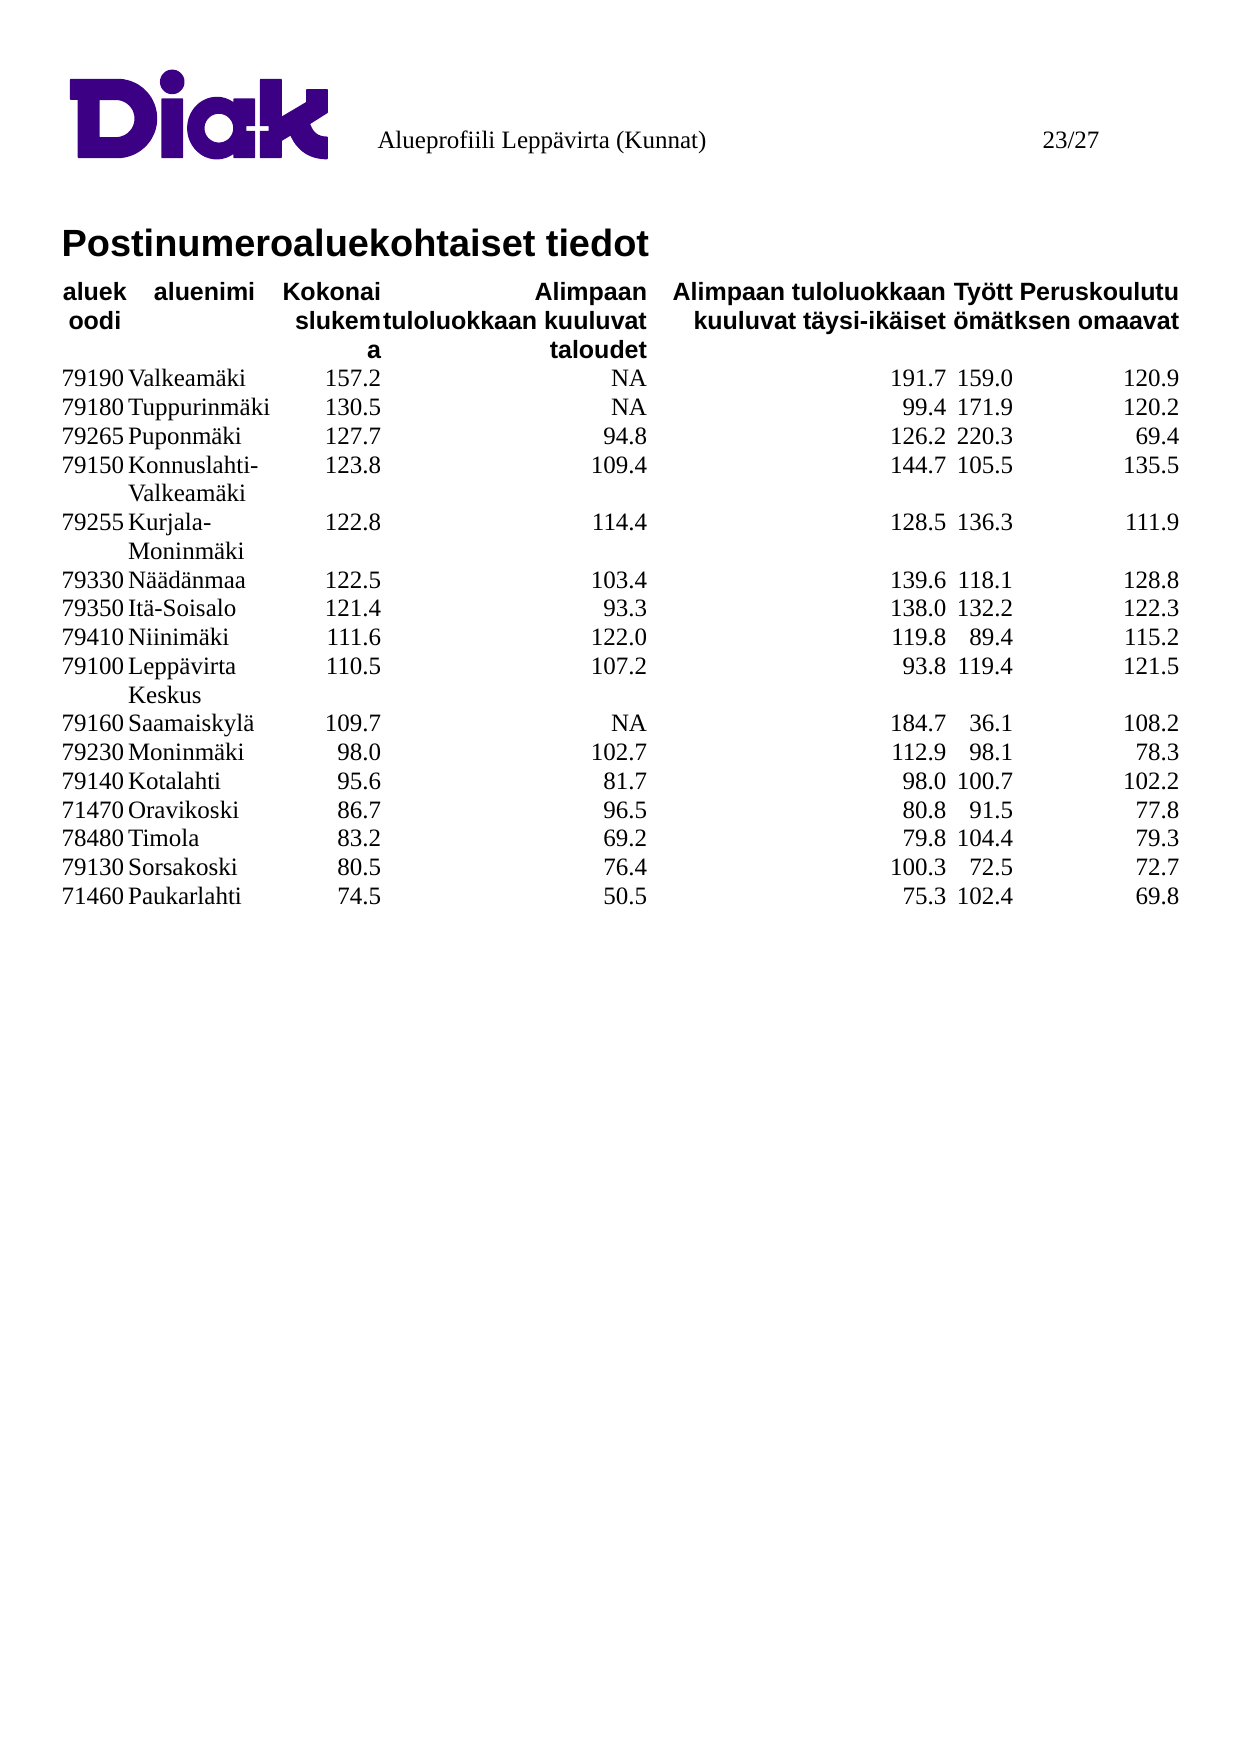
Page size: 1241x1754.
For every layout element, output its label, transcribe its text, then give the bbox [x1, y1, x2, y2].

table_cell 115.2 [1013, 622, 1179, 651]
table_cell 74.5 [281, 881, 381, 910]
table_cell NA [381, 709, 647, 737]
table_cell 89.4 [946, 622, 1013, 651]
table_cell 72.7 [1013, 852, 1179, 881]
table_cell 135.5 [1013, 450, 1179, 507]
table_cell 79160 [61, 709, 128, 737]
table_cell 79100 [61, 651, 128, 708]
table_header Työttömät [946, 277, 1013, 363]
table_cell 71460 [61, 881, 128, 910]
table_cell Paukarlahti [128, 881, 281, 910]
table_cell 122.3 [1013, 594, 1179, 622]
table_cell 69.4 [1013, 421, 1179, 450]
table_cell 108.2 [1013, 709, 1179, 737]
table_cell 79265 [61, 421, 128, 450]
table_cell 136.3 [946, 507, 1013, 565]
table_cell Oravikoski [128, 795, 281, 823]
table_cell 93.8 [647, 651, 946, 708]
table_cell 80.5 [281, 852, 381, 881]
table_cell 191.7 [647, 364, 946, 392]
table_cell 121.4 [281, 594, 381, 622]
table_cell 78480 [61, 824, 128, 852]
table_cell 118.1 [946, 565, 1013, 593]
table_header aluekoodi [61, 277, 128, 363]
table_cell Saamaiskylä [128, 709, 281, 737]
table_cell 102.2 [1013, 766, 1179, 795]
table_cell Näädänmaa [128, 565, 281, 593]
table_cell 119.4 [946, 651, 1013, 708]
table_cell Puponmäki [128, 421, 281, 450]
table_cell 105.5 [946, 450, 1013, 507]
table_cell 220.3 [946, 421, 1013, 450]
table_cell 79.3 [1013, 824, 1179, 852]
table_cell 144.7 [647, 450, 946, 507]
table_cell 99.4 [647, 392, 946, 421]
table_cell 119.8 [647, 622, 946, 651]
table_cell NA [381, 364, 647, 392]
table_cell Niinimäki [128, 622, 281, 651]
table_cell Konnuslahti-Valkeamäki [128, 450, 281, 507]
table_cell 50.5 [381, 881, 647, 910]
table_cell 128.8 [1013, 565, 1179, 593]
table_cell 79180 [61, 392, 128, 421]
table_cell 122.8 [281, 507, 381, 565]
table_cell 78.3 [1013, 737, 1179, 766]
table_cell 100.7 [946, 766, 1013, 795]
table_cell 86.7 [281, 795, 381, 823]
table_cell 139.6 [647, 565, 946, 593]
table_cell Tuppurinmäki [128, 392, 281, 421]
table_cell 94.8 [381, 421, 647, 450]
table_cell 122.5 [281, 565, 381, 593]
table_cell 123.8 [281, 450, 381, 507]
table_cell Valkeamäki [128, 364, 281, 392]
table_cell 79410 [61, 622, 128, 651]
table_cell 79.8 [647, 824, 946, 852]
table_cell 109.4 [381, 450, 647, 507]
table_cell 69.2 [381, 824, 647, 852]
table_cell 120.2 [1013, 392, 1179, 421]
table_cell 79190 [61, 364, 128, 392]
table_cell 71470 [61, 795, 128, 823]
table_header Alimpaan tuloluokkaan kuuluvat täysi-ikäiset [647, 277, 946, 363]
table_cell Kurjala-Moninmäki [128, 507, 281, 565]
table_cell 111.6 [281, 622, 381, 651]
table_cell 83.2 [281, 824, 381, 852]
table_cell 91.5 [946, 795, 1013, 823]
table_cell 77.8 [1013, 795, 1179, 823]
table_cell 79140 [61, 766, 128, 795]
table_cell 159.0 [946, 364, 1013, 392]
table_cell 81.7 [381, 766, 647, 795]
table_cell 75.3 [647, 881, 946, 910]
table_cell 100.3 [647, 852, 946, 881]
table_cell 98.1 [946, 737, 1013, 766]
table_cell Moninmäki [128, 737, 281, 766]
table_cell 98.0 [647, 766, 946, 795]
table_cell 184.7 [647, 709, 946, 737]
table_cell 138.0 [647, 594, 946, 622]
table_cell NA [381, 392, 647, 421]
table_cell 112.9 [647, 737, 946, 766]
table_cell Timola [128, 824, 281, 852]
table_cell 102.4 [946, 881, 1013, 910]
table_cell 96.5 [381, 795, 647, 823]
table_cell 114.4 [381, 507, 647, 565]
table_cell 72.5 [946, 852, 1013, 881]
table_header Peruskoulutuksen omaavat [1013, 277, 1179, 363]
table_cell 120.9 [1013, 364, 1179, 392]
table_cell 130.5 [281, 392, 381, 421]
table_cell 79255 [61, 507, 128, 565]
table_cell 109.7 [281, 709, 381, 737]
table_cell 107.2 [381, 651, 647, 708]
table_cell 157.2 [281, 364, 381, 392]
table_cell 111.9 [1013, 507, 1179, 565]
table_cell 79150 [61, 450, 128, 507]
table_cell 93.3 [381, 594, 647, 622]
table_cell 104.4 [946, 824, 1013, 852]
table_cell 36.1 [946, 709, 1013, 737]
table_cell 103.4 [381, 565, 647, 593]
table_cell 79130 [61, 852, 128, 881]
table_header Kokonaislukema [281, 277, 381, 363]
table_cell 79350 [61, 594, 128, 622]
table_cell Kotalahti [128, 766, 281, 795]
table_cell Leppävirta Keskus [128, 651, 281, 708]
table_cell 102.7 [381, 737, 647, 766]
table_cell 95.6 [281, 766, 381, 795]
subtitle Postinumeroaluekohtaiset tiedot [61, 221, 1179, 265]
table_cell 132.2 [946, 594, 1013, 622]
table_cell 121.5 [1013, 651, 1179, 708]
table_cell Itä-Soisalo [128, 594, 281, 622]
table_cell 122.0 [381, 622, 647, 651]
table_cell 80.8 [647, 795, 946, 823]
table_cell Sorsakoski [128, 852, 281, 881]
table_header Alimpaan tuloluokkaan kuuluvat taloudet [381, 277, 647, 363]
table_cell 76.4 [381, 852, 647, 881]
table_cell 110.5 [281, 651, 381, 708]
table_cell 98.0 [281, 737, 381, 766]
table_cell 127.7 [281, 421, 381, 450]
table_cell 69.8 [1013, 881, 1179, 910]
table_cell 126.2 [647, 421, 946, 450]
table_cell 128.5 [647, 507, 946, 565]
table_cell 79230 [61, 737, 128, 766]
table_cell 171.9 [946, 392, 1013, 421]
table_header aluenimi [128, 277, 281, 363]
table_cell 79330 [61, 565, 128, 593]
